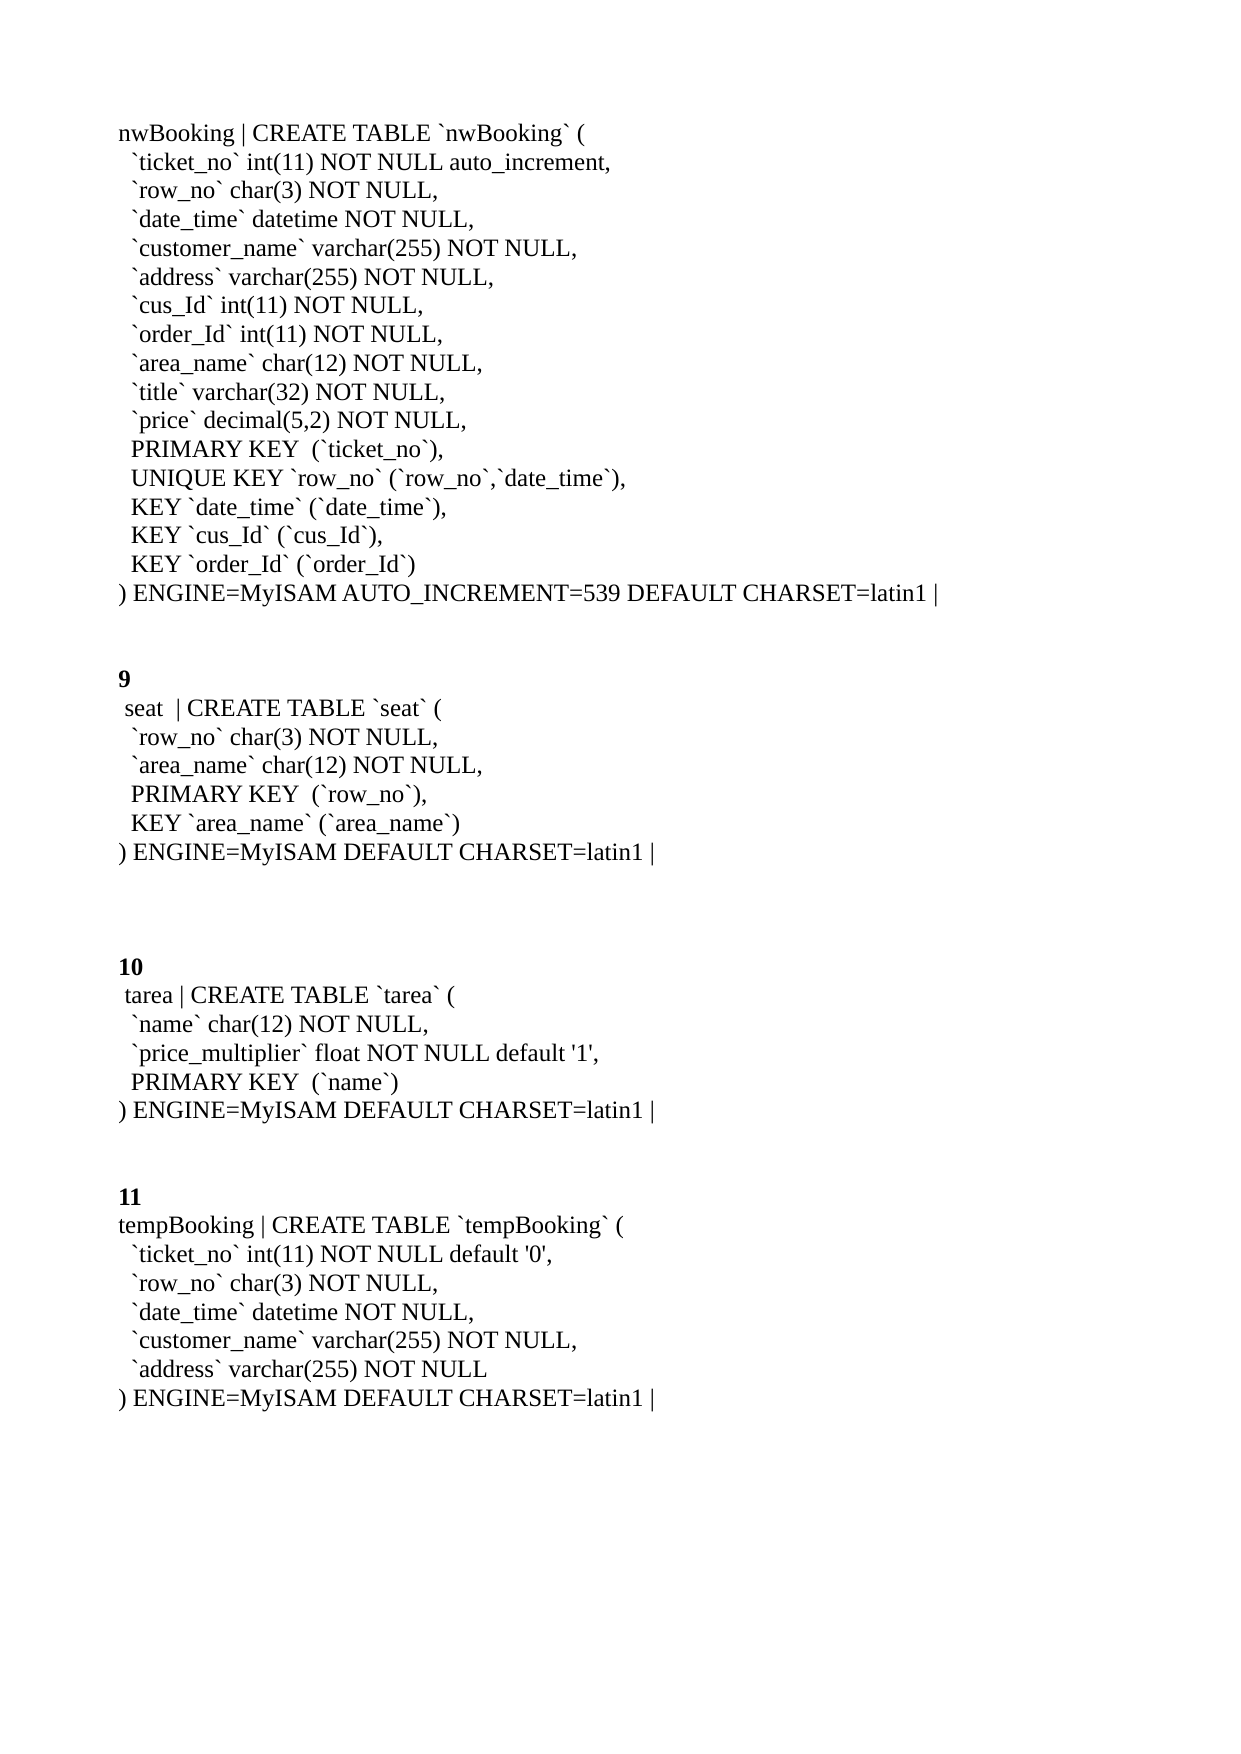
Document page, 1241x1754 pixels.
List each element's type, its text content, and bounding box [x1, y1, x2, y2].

text ) ENGINE=MyISAM DEFAULT CHARSET=latin1 | [118, 837, 1122, 866]
text 10 [118, 952, 1122, 981]
text ) ENGINE=MyISAM DEFAULT CHARSET=latin1 | [118, 1383, 1122, 1412]
text `price` decimal(5,2) NOT NULL, [118, 406, 1122, 434]
text `row_no` char(3) NOT NULL, [118, 1268, 1122, 1297]
text `name` char(12) NOT NULL, [118, 1009, 1122, 1038]
text PRIMARY KEY (`name`) [118, 1067, 1122, 1096]
text `date_time` datetime NOT NULL, [118, 204, 1122, 233]
text KEY `area_name` (`area_name`) [118, 808, 1122, 837]
text `customer_name` varchar(255) NOT NULL, [118, 233, 1122, 262]
text KEY `cus_Id` (`cus_Id`), [118, 521, 1122, 549]
text nwBooking | CREATE TABLE `nwBooking` ( [118, 118, 1122, 147]
text `row_no` char(3) NOT NULL, [118, 722, 1122, 751]
text `date_time` datetime NOT NULL, [118, 1297, 1122, 1326]
text 9 [118, 664, 1122, 693]
text tarea | CREATE TABLE `tarea` ( [118, 981, 1122, 1009]
text PRIMARY KEY (`ticket_no`), [118, 434, 1122, 463]
text 11 [118, 1182, 1122, 1211]
text UNIQUE KEY `row_no` (`row_no`,`date_time`), [118, 463, 1122, 492]
text `row_no` char(3) NOT NULL, [118, 176, 1122, 204]
text seat | CREATE TABLE `seat` ( [118, 693, 1122, 722]
text `area_name` char(12) NOT NULL, [118, 348, 1122, 377]
text PRIMARY KEY (`row_no`), [118, 779, 1122, 808]
text tempBooking | CREATE TABLE `tempBooking` ( [118, 1211, 1122, 1239]
text `area_name` char(12) NOT NULL, [118, 751, 1122, 779]
text `ticket_no` int(11) NOT NULL auto_increment, [118, 147, 1122, 176]
text `title` varchar(32) NOT NULL, [118, 377, 1122, 406]
text `ticket_no` int(11) NOT NULL default '0', [118, 1239, 1122, 1268]
text KEY `order_Id` (`order_Id`) [118, 549, 1122, 578]
text `cus_Id` int(11) NOT NULL, [118, 291, 1122, 319]
text `customer_name` varchar(255) NOT NULL, [118, 1326, 1122, 1354]
text `address` varchar(255) NOT NULL [118, 1354, 1122, 1383]
text `order_Id` int(11) NOT NULL, [118, 319, 1122, 348]
text ) ENGINE=MyISAM AUTO_INCREMENT=539 DEFAULT CHARSET=latin1 | [118, 578, 1122, 607]
text `address` varchar(255) NOT NULL, [118, 262, 1122, 291]
text ) ENGINE=MyISAM DEFAULT CHARSET=latin1 | [118, 1096, 1122, 1124]
text `price_multiplier` float NOT NULL default '1', [118, 1038, 1122, 1067]
text KEY `date_time` (`date_time`), [118, 492, 1122, 521]
